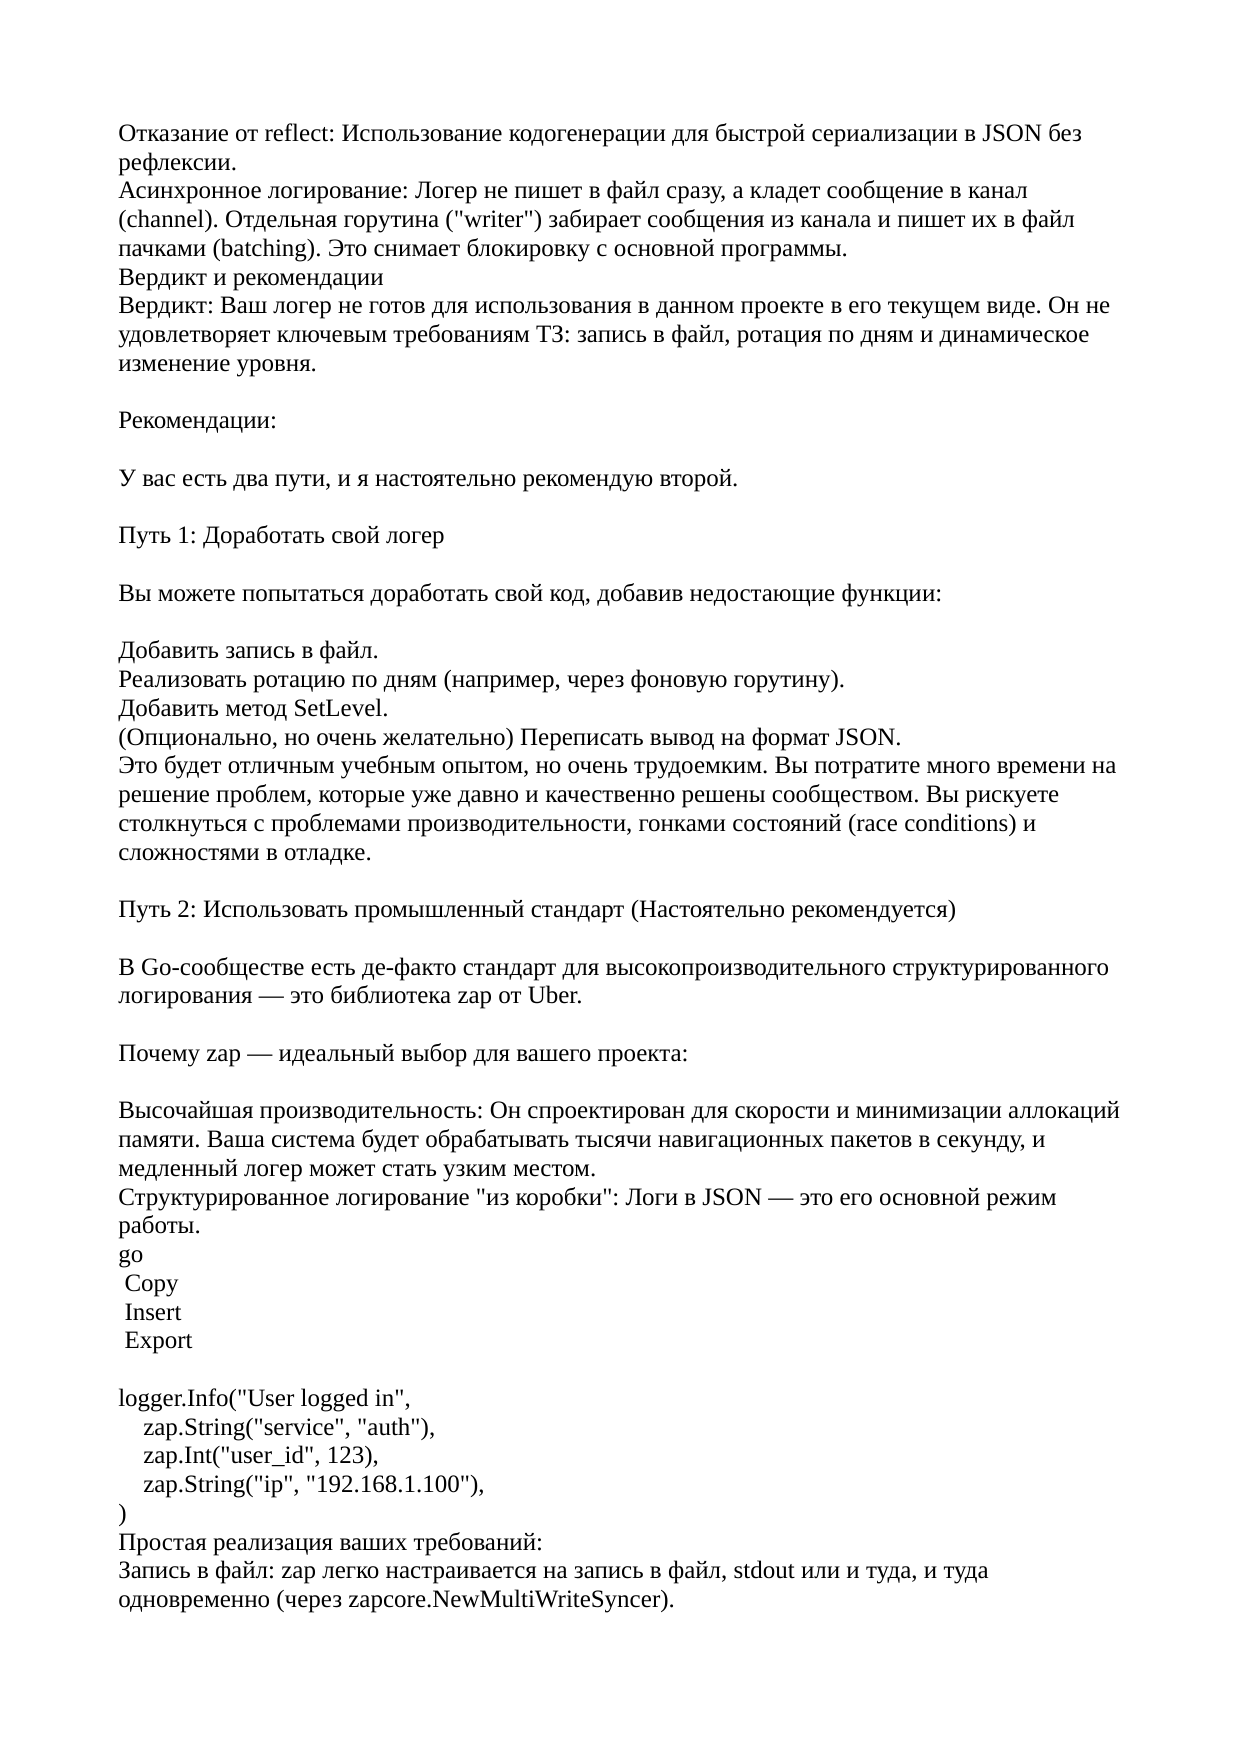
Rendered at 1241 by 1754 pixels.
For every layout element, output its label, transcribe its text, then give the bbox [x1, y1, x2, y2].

text Отказание от reflect: Использование кодогенерации для быстрой сериализации в JSON без рефлексии. [118, 118, 1122, 176]
text zap.Int("user_id", 123), [118, 1441, 1122, 1469]
text logger.Info("User logged in", [118, 1383, 1122, 1412]
text Асинхронное логирование: Логер не пишет в файл сразу, а кладет сообщение в канал (channel). Отдельная горутина ("writer") забирает сообщения из канала и пишет их в файл пачками (batching). Это снимает блокировку с основной программы. [118, 176, 1122, 262]
text go [118, 1239, 1122, 1268]
text Запись в файл: zap легко настраивается на запись в файл, stdout или и туда, и туда одновременно (через zapcore.NewMultiWriteSyncer). [118, 1556, 1122, 1613]
text zap.String("service", "auth"), [118, 1412, 1122, 1441]
text Добавить запись в файл. [118, 636, 1122, 664]
text Вы можете попытаться доработать свой код, добавив недостающие функции: [118, 578, 1122, 607]
text Insert [118, 1297, 1122, 1326]
text Реализовать ротацию по дням (например, через фоновую горутину). [118, 664, 1122, 693]
text (Опционально, но очень желательно) Переписать вывод на формат JSON. [118, 722, 1122, 751]
text Рекомендации: [118, 406, 1122, 434]
text Это будет отличным учебным опытом, но очень трудоемким. Вы потратите много времени на решение проблем, которые уже давно и качественно решены сообществом. Вы рискуете столкнуться с проблемами производительности, гонками состояний (race conditions) и сложностями в отладке. [118, 751, 1122, 866]
text У вас есть два пути, и я настоятельно рекомендую второй. [118, 463, 1122, 492]
text ) [118, 1498, 1122, 1527]
text Вердикт и рекомендации [118, 262, 1122, 291]
text Copy [118, 1268, 1122, 1297]
text Простая реализация ваших требований: [118, 1527, 1122, 1556]
text Вердикт: Ваш логер не готов для использования в данном проекте в его текущем виде. Он не удовлетворяет ключевым требованиям ТЗ: запись в файл, ротация по дням и динамическое изменение уровня. [118, 291, 1122, 377]
text Добавить метод SetLevel. [118, 693, 1122, 722]
text Высочайшая производительность: Он спроектирован для скорости и минимизации аллокаций памяти. Ваша система будет обрабатывать тысячи навигационных пакетов в секунду, и медленный логер может стать узким местом. [118, 1096, 1122, 1182]
text Почему zap — идеальный выбор для вашего проекта: [118, 1038, 1122, 1067]
text В Go-сообществе есть де-факто стандарт для высокопроизводительного структурированного логирования — это библиотека zap от Uber. [118, 952, 1122, 1009]
text Export [118, 1326, 1122, 1354]
text zap.String("ip", "192.168.1.100"), [118, 1469, 1122, 1498]
text Структурированное логирование "из коробки": Логи в JSON — это его основной режим работы. [118, 1182, 1122, 1239]
text Путь 2: Использовать промышленный стандарт (Настоятельно рекомендуется) [118, 894, 1122, 923]
text Путь 1: Доработать свой логер [118, 521, 1122, 549]
